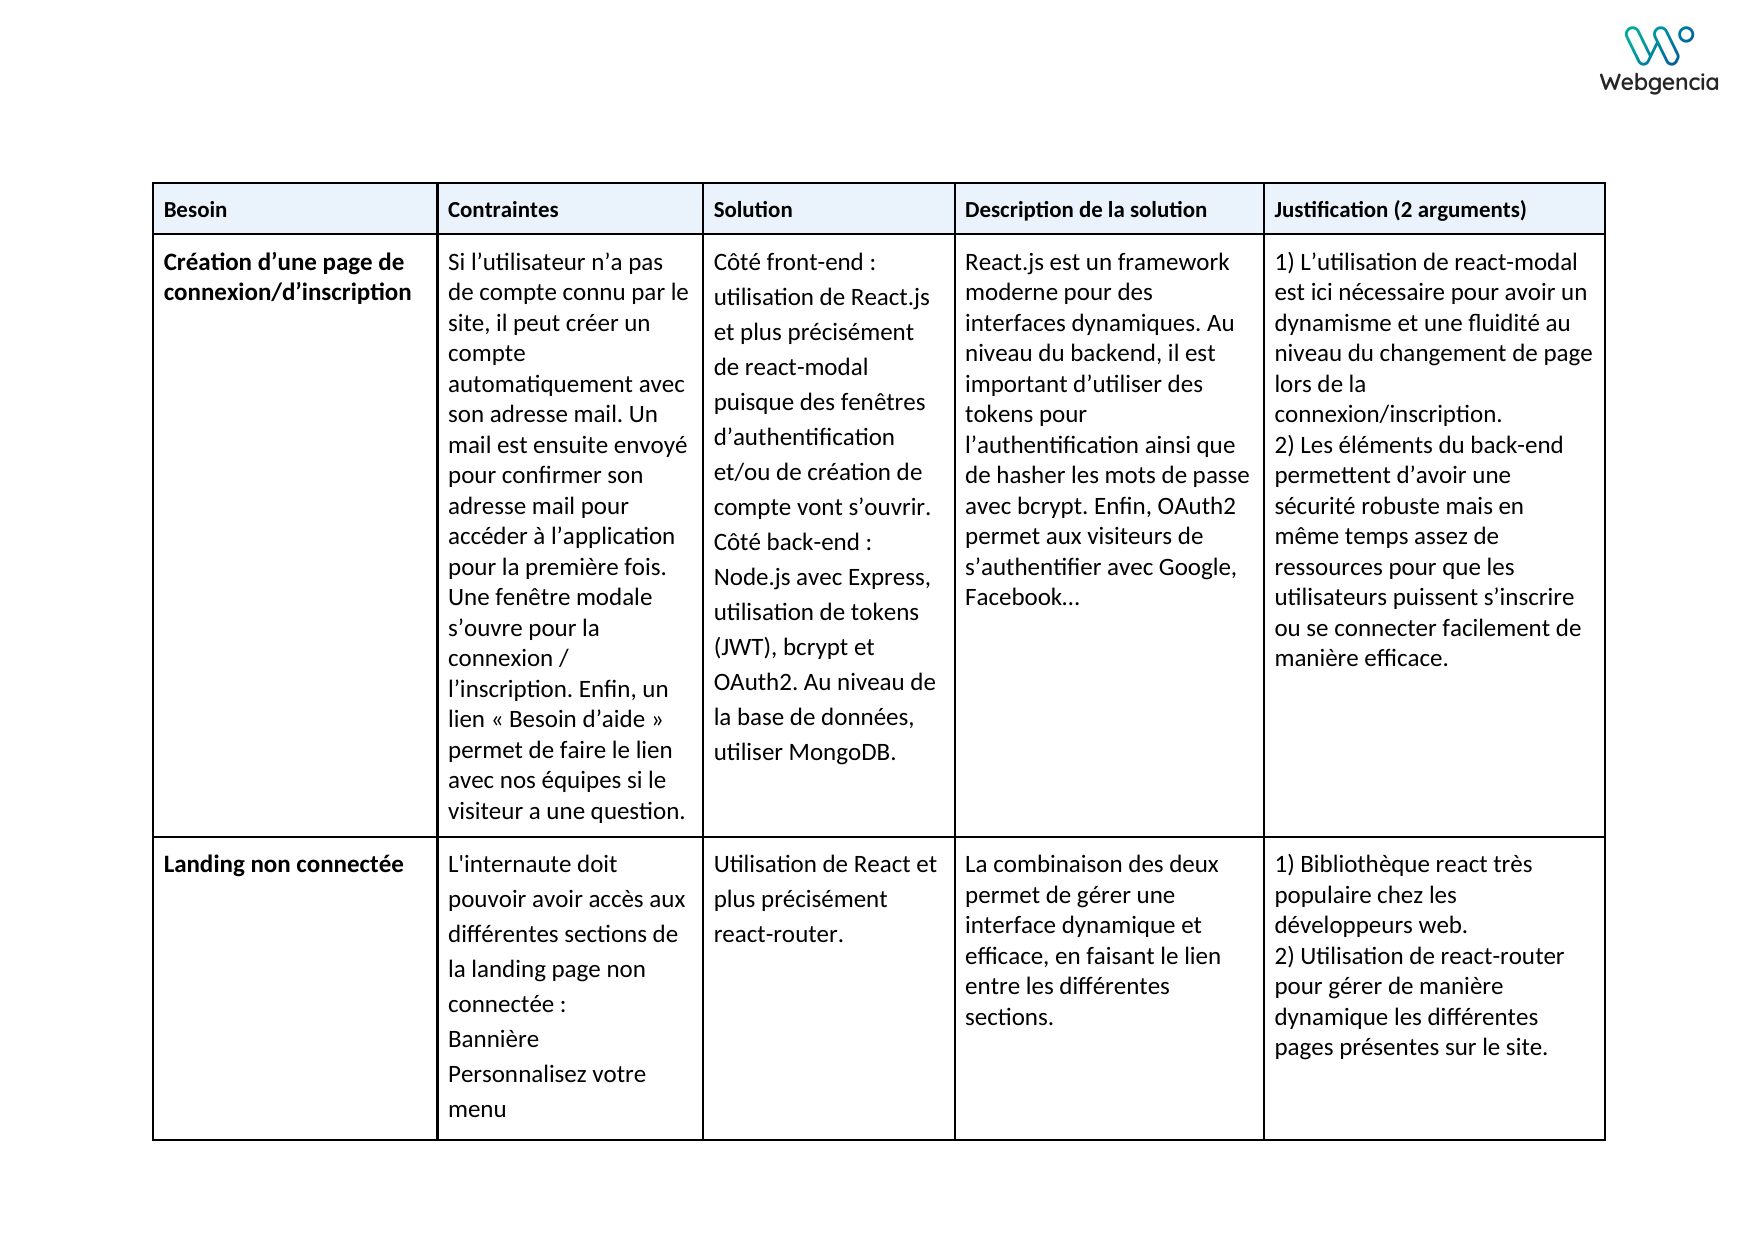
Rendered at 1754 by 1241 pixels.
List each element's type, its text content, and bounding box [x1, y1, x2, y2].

table_cell L'internaute doit pouvoir avoir accès aux différentes sections de la landing page non connectée : Bannière Personnalisez votre menu [439, 838, 702, 1139]
table_cell Création d’une page de connexion/d’inscription [154, 235, 436, 836]
table_header Solution [704, 184, 954, 233]
table_header Contraintes [439, 184, 702, 233]
table_header Description de la solution [956, 184, 1263, 233]
table_header Besoin [154, 184, 436, 233]
table_cell Si l’utilisateur n’a pas de compte connu par le site, il peut créer un compte automatiquement avec son adresse mail. Un mail est ensuite envoyé pour confirmer son adresse mail pour accéder à l’application pour la première fois. Une fenêtre modale s’ouvre pour la connexion / l’inscription. Enfin, un lien « Besoin d’aide » permet de faire le lien avec nos équipes si le visiteur a une question. [439, 235, 702, 836]
table_cell Utilisation de React et plus précisément react-router. [704, 838, 954, 1139]
table_cell React.js est un framework moderne pour des interfaces dynamiques. Au niveau du backend, il est important d’utiliser des tokens pour l’authentification ainsi que de hasher les mots de passe avec bcrypt. Enfin, OAuth2 permet aux visiteurs de s’authentifier avec Google, Facebook… [956, 235, 1263, 836]
table_cell Landing non connectée [154, 838, 436, 1139]
table_cell 1) L’utilisation de react-modal est ici nécessaire pour avoir un dynamisme et une fluidité au niveau du changement de page lors de la connexion/inscription. 2) Les éléments du back-end permettent d’avoir une sécurité robuste mais en même temps assez de ressources pour que les utilisateurs puissent s’inscrire ou se connecter facilement de manière efficace. [1265, 235, 1604, 836]
table_header Justification (2 arguments) [1265, 184, 1604, 233]
table_cell La combinaison des deux permet de gérer une interface dynamique et efficace, en faisant le lien entre les différentes sections. [956, 838, 1263, 1139]
table_cell 1) Bibliothèque react très populaire chez les développeurs web. 2) Utilisation de react-router pour gérer de manière dynamique les différentes pages présentes sur le site. [1265, 838, 1604, 1139]
table_cell Côté front-end : utilisation de React.js et plus précisément de react-modal puisque des fenêtres d’authentification et/ou de création de compte vont s’ouvrir. Côté back-end : Node.js avec Express, utilisation de tokens (JWT), bcrypt et OAuth2. Au niveau de la base de données, utiliser MongoDB. [704, 235, 954, 836]
